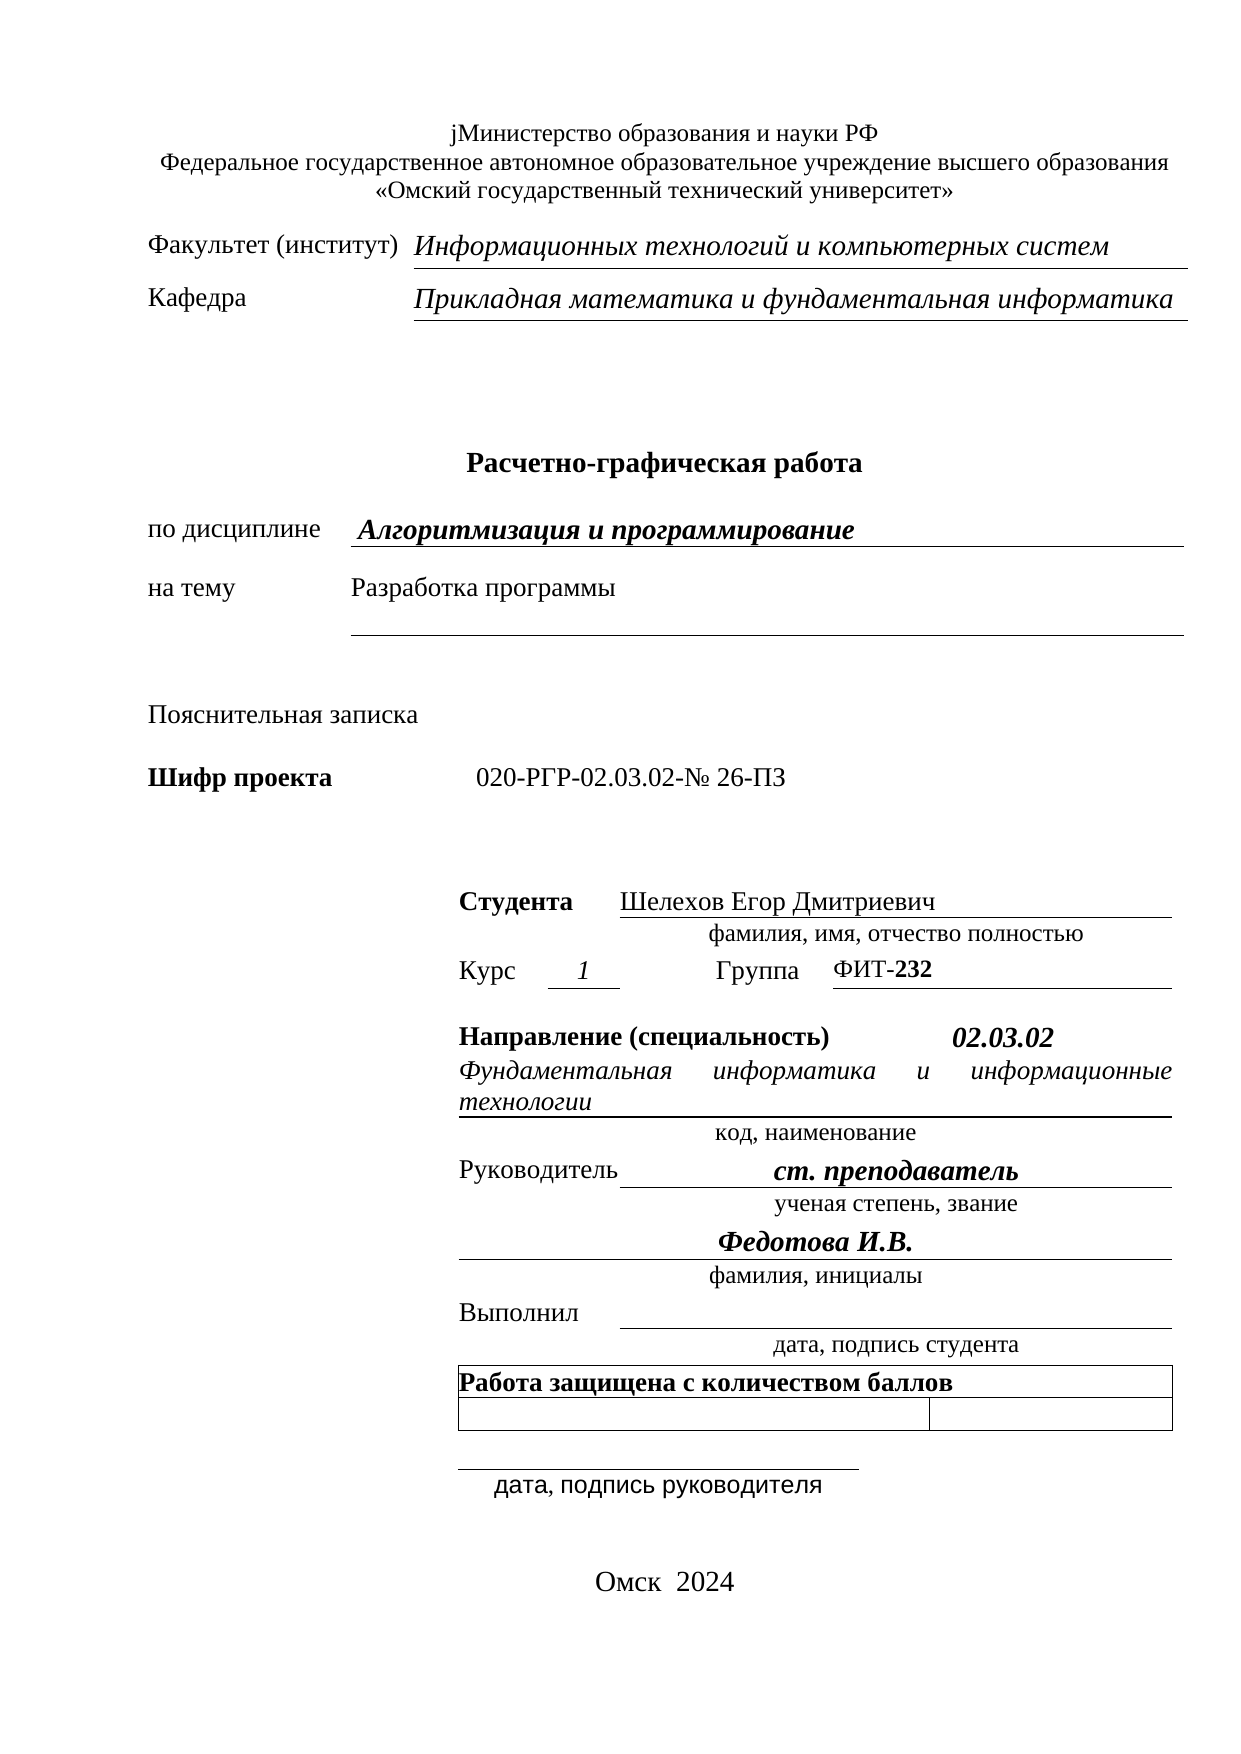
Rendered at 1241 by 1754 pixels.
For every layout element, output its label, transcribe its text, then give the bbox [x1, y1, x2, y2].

table_header Шелехов Егор Дмитриевич [620, 885, 1173, 917]
table_cell [272, 1259, 396, 1296]
table_header [272, 885, 396, 917]
table_cell [396, 1397, 458, 1430]
table_cell на тему [148, 571, 351, 635]
table_cell 1 [548, 954, 619, 988]
table_cell [351, 547, 1184, 571]
table_header [148, 1469, 399, 1564]
table_cell [148, 954, 272, 988]
table_cell [148, 1020, 458, 1054]
table_cell [148, 268, 413, 281]
table_cell [148, 546, 351, 571]
table_cell [148, 917, 272, 954]
table_cell [148, 1054, 458, 1116]
table_header дата, подпись руководителя [458, 1470, 859, 1564]
table_cell [396, 988, 458, 1020]
table_cell [148, 988, 272, 1020]
table_cell [833, 989, 958, 1020]
table_cell код, наименование [459, 1116, 1173, 1153]
table_cell Кафедра [148, 281, 413, 319]
table_cell [148, 1116, 272, 1153]
table_cell [272, 1224, 396, 1259]
table_cell [459, 1398, 929, 1430]
table_cell [148, 1259, 272, 1296]
table_header [399, 1469, 458, 1564]
table_cell Прикладная математика и фундаментальная информатика [414, 281, 1188, 319]
table_cell [272, 1116, 396, 1153]
table_cell [272, 1397, 396, 1430]
table_cell [272, 988, 396, 1020]
text jМинистерство образования и науки РФ [148, 118, 1181, 147]
table_cell [148, 1154, 272, 1187]
table_cell Фундаментальная информатика и информационные технологии [459, 1054, 1173, 1116]
table_cell Группа [716, 954, 833, 988]
table_cell [272, 1328, 396, 1365]
table_cell [148, 1328, 272, 1365]
table_cell [414, 321, 1188, 333]
table_cell [148, 320, 413, 333]
table_cell дата, подпись студента [620, 1328, 1173, 1365]
table_cell [272, 1296, 396, 1328]
table_cell [272, 954, 396, 988]
table_cell [396, 1116, 458, 1153]
table_cell [414, 269, 1188, 281]
table_header по дисциплине [148, 512, 351, 546]
table_cell [459, 988, 547, 1020]
table_cell [148, 1224, 272, 1259]
table_header 020-РГР-02.03.02-№ 26-ПЗ [476, 761, 1204, 792]
text Омск 2024 [148, 1564, 1181, 1604]
table_cell [148, 1187, 272, 1224]
table_cell [787, 988, 833, 1020]
table_cell [958, 988, 1173, 1020]
table_cell [272, 1365, 396, 1397]
table_cell Руководитель [459, 1154, 619, 1224]
table_header Шифр проекта [148, 761, 476, 792]
table_cell [620, 1296, 1173, 1328]
table_cell Работа защищена с количеством баллов [459, 1366, 1172, 1397]
text Расчетно-графическая работа [148, 445, 1181, 479]
table_header [148, 885, 272, 917]
table_cell ФИТ-232 [833, 954, 1173, 988]
table_header Информационных технологий и компьютерных систем [414, 228, 1188, 268]
table_header Студента [459, 885, 619, 917]
table_cell [548, 989, 619, 1020]
table_header [863, 1469, 1181, 1564]
table_cell [396, 1328, 458, 1365]
table_cell [272, 1187, 396, 1224]
text Пояснительная записка [148, 698, 1181, 730]
table_cell [148, 1296, 272, 1328]
table_cell [148, 1365, 272, 1397]
table_cell [272, 917, 396, 954]
text Федеральное государственное автономное образовательное учреждение высшего образования [148, 147, 1181, 176]
table_cell [620, 988, 787, 1020]
table_cell Федотова И.В. [459, 1224, 1173, 1259]
table_cell [148, 1397, 272, 1430]
table_cell Выполнил [459, 1296, 619, 1365]
table_cell ст. преподаватель [620, 1154, 1173, 1187]
text «Омский государственный технический университет» [148, 176, 1181, 204]
table_header Факультет (институт) [148, 228, 413, 268]
table_cell Направление (специальность) [459, 1020, 833, 1054]
table_cell [396, 1154, 458, 1187]
table_cell [396, 917, 458, 954]
table_cell 02.03.02 [833, 1020, 1173, 1054]
table_cell [396, 1259, 458, 1296]
table_cell [272, 1154, 396, 1187]
table_header [396, 885, 458, 917]
table_cell ученая степень, звание [620, 1187, 1173, 1224]
table_cell [396, 954, 458, 988]
table_header Алгоритмизация и программирование [351, 512, 1184, 546]
table_cell Разработка программы [351, 571, 1184, 635]
table_cell [396, 1365, 458, 1397]
table_cell фамилия, имя, отчество полностью [620, 917, 1173, 954]
table_cell [930, 1398, 1172, 1430]
table_cell [396, 1296, 458, 1328]
table_cell фамилия, инициалы [459, 1259, 1173, 1296]
table_cell Курс [459, 954, 547, 988]
table_cell [620, 954, 716, 988]
table_cell [459, 917, 619, 954]
table_cell [396, 1187, 458, 1224]
table_cell [396, 1224, 458, 1259]
